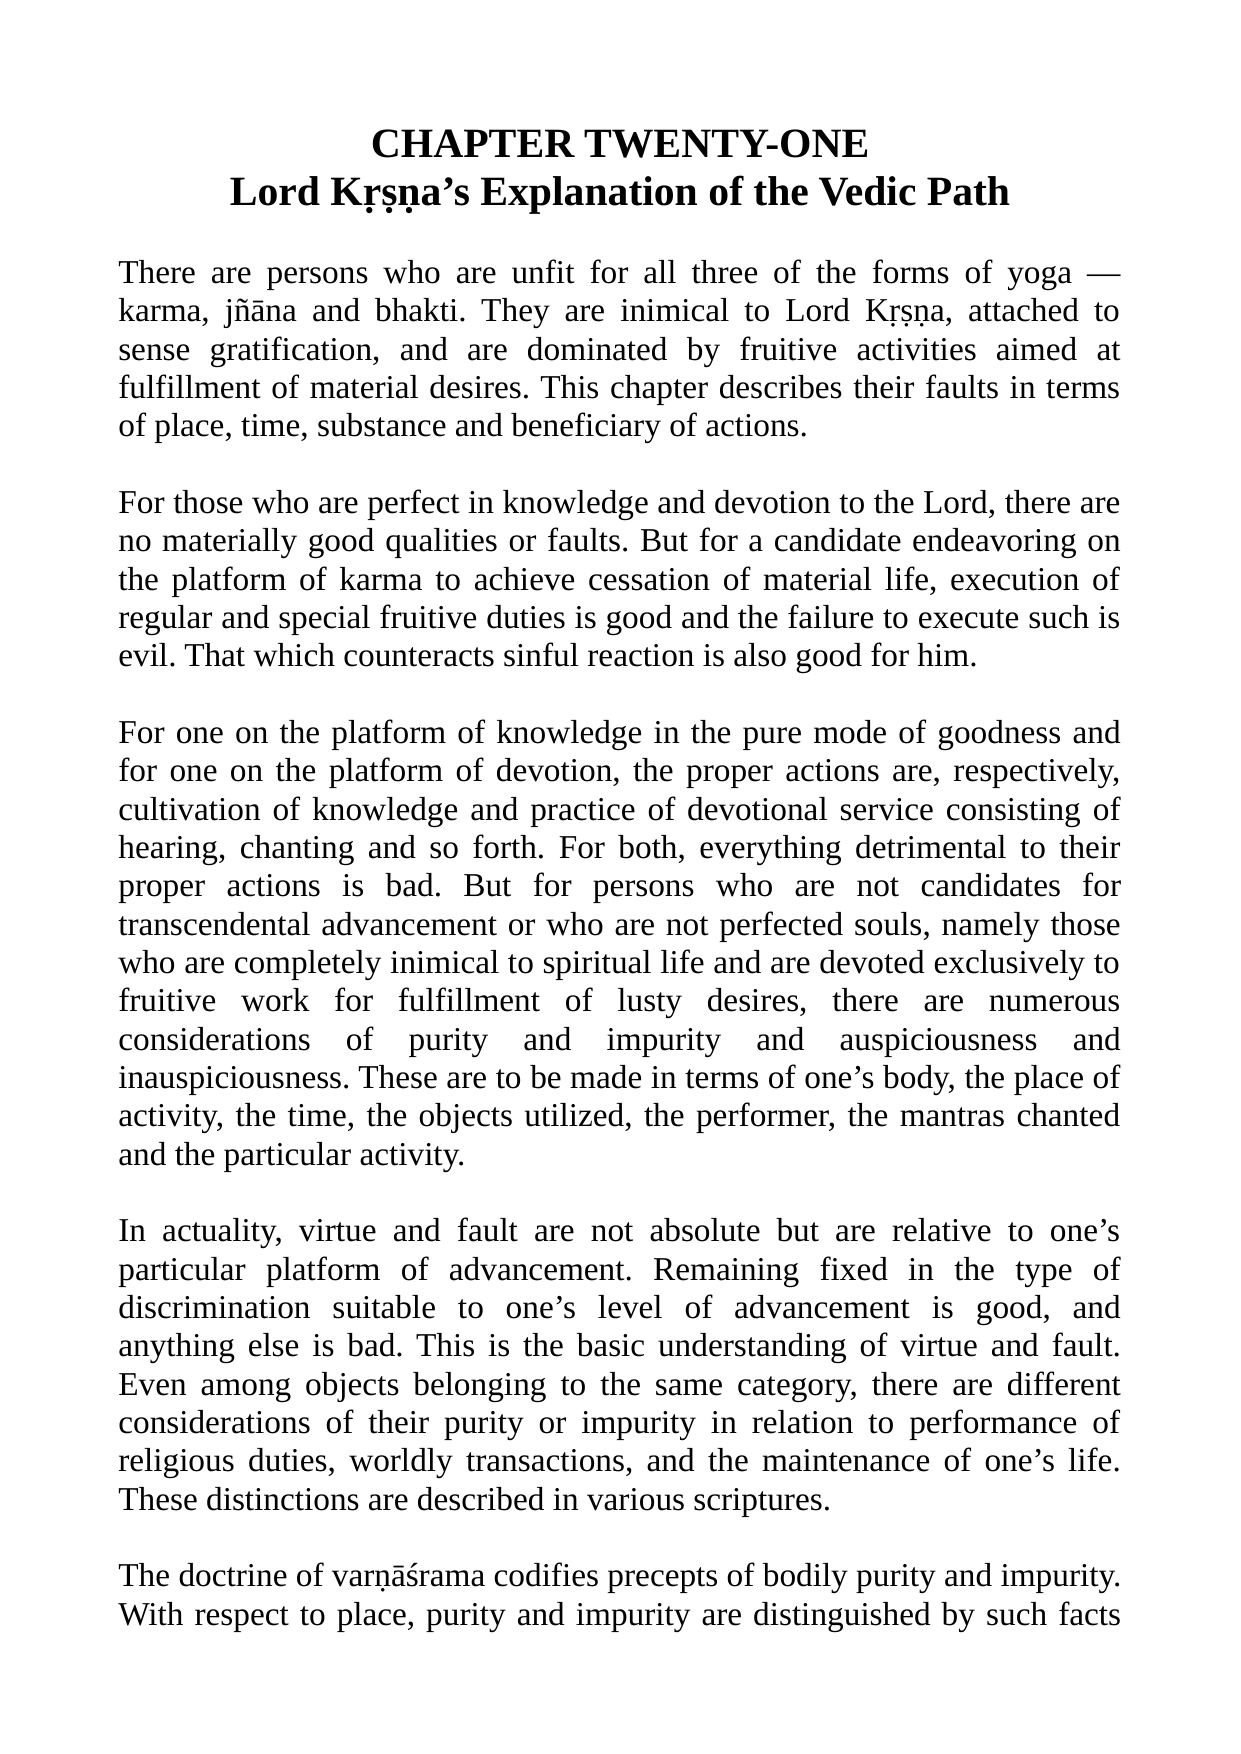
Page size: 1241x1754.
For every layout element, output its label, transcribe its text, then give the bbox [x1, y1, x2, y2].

text There are persons who are unfit for all three of the forms of yoga — karma, jñāna and bhakti. They are inimical to Lord Kṛṣṇa, attached to sense gratification, and are dominated by fruitive activities aimed at fulfillment of material desires. This chapter describes their faults in terms of place, time, substance and beneficiary of actions. [118, 252, 1122, 444]
text For one on the platform of knowledge in the pure mode of goodness and for one on the platform of devotion, the proper actions are, respectively, cultivation of knowledge and practice of devotional service consisting of hearing, chanting and so forth. For both, everything detrimental to their proper actions is bad. But for persons who are not candidates for transcendental advancement or who are not perfected souls, namely those who are completely inimical to spiritual life and are devoted exclusively to fruitive work for fulfillment of lusty desires, there are numerous considerations of purity and impurity and auspiciousness and inauspiciousness. These are to be made in terms of one’s body, the place of activity, the time, the objects utilized, the performer, the mantras chanted and the particular activity. [118, 712, 1122, 1172]
text CHAPTER TWENTY-ONE [118, 118, 1122, 166]
text For those who are perfect in knowledge and devotion to the Lord, there are no materially good qualities or faults. But for a candidate endeavoring on the platform of karma to achieve cessation of material life, execution of regular and special fruitive duties is good and the failure to execute such is evil. That which counteracts sinful reaction is also good for him. [118, 482, 1122, 674]
text The doctrine of varṇāśrama codifies precepts of bodily purity and impurity. With respect to place, purity and impurity are distinguished by such facts [118, 1556, 1122, 1632]
text In actuality, virtue and fault are not absolute but are relative to one’s particular platform of advancement. Remaining fixed in the type of discrimination suitable to one’s level of advancement is good, and anything else is bad. This is the basic understanding of virtue and fault. Even among objects belonging to the same category, there are different considerations of their purity or impurity in relation to performance of religious duties, worldly transactions, and the maintenance of one’s life. These distinctions are described in various scriptures. [118, 1211, 1122, 1517]
text Lord Kṛṣṇa’s Explanation of the Vedic Path [118, 166, 1122, 214]
